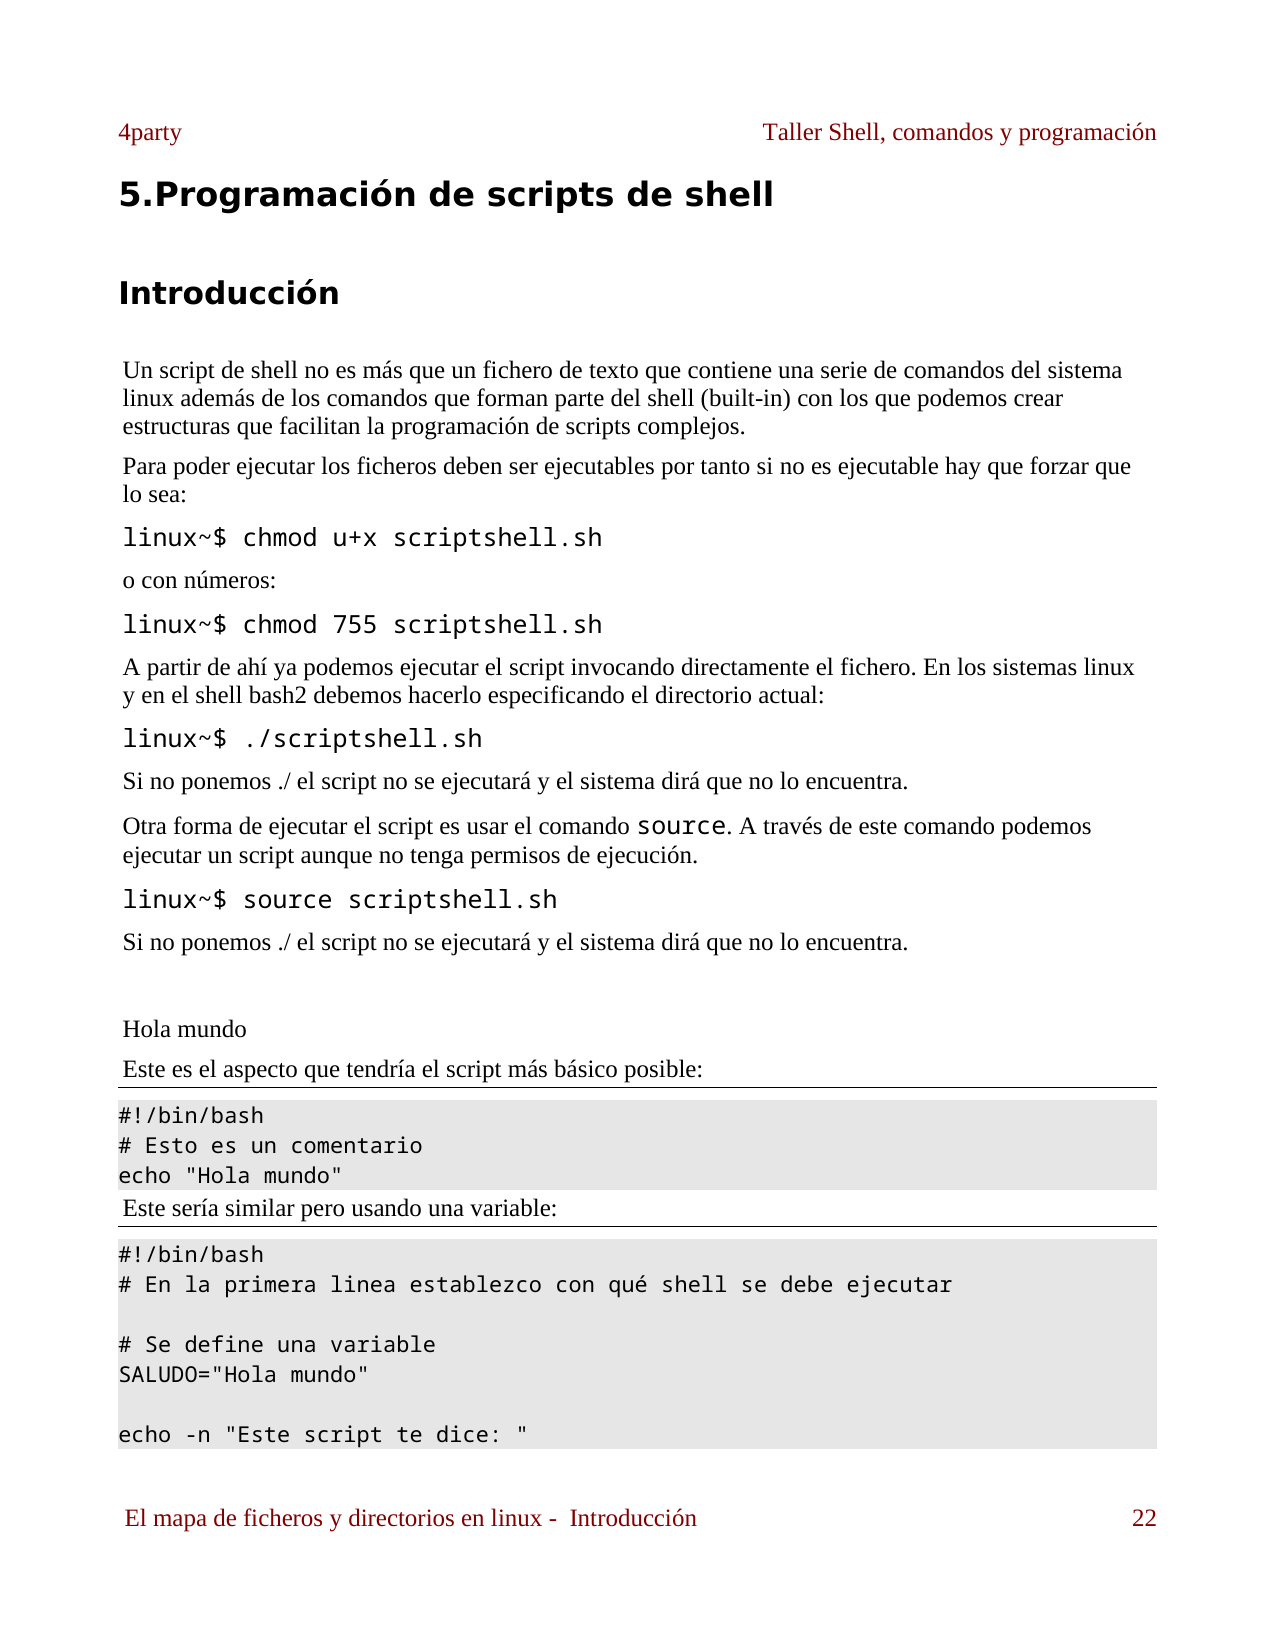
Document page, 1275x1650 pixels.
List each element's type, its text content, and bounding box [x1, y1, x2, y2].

text # En la primera linea establezco con qué shell se debe ejecutar [118, 1269, 1157, 1299]
text echo "Hola mundo" [118, 1160, 1157, 1190]
text #!/bin/bash [118, 1100, 1157, 1130]
text Si no ponemos ./ el script no se ejecutará y el sistema dirá que no lo encuentra. [118, 763, 1157, 795]
text linux~$ ./scriptshell.sh [118, 717, 1157, 755]
text # Se define una variable [118, 1329, 1157, 1359]
text Este es el aspecto que tendría el script más básico posible: [118, 1051, 1157, 1087]
text Hola mundo [118, 1011, 1157, 1043]
text Otra forma de ejecutar el script es usar el comando source. A través de este comando podemos ejecutar un script aunque no tenga permisos de ejecución. [118, 803, 1157, 869]
text Un script de shell no es más que un fichero de texto que contiene una serie de comandos del sistema linux además de los comandos que forman parte del shell (built-in) con los que podemos crear estructuras que facilitan la programación de scripts complejos. [118, 352, 1157, 439]
text o con números: [118, 562, 1157, 594]
text # Esto es un comentario [118, 1130, 1157, 1160]
subtitle Programación de scripts de shell [118, 175, 1157, 214]
text SALUDO="Hola mundo" [118, 1359, 1157, 1389]
text Si no ponemos ./ el script no se ejecutará y el sistema dirá que no lo encuentra. [118, 924, 1157, 956]
text Para poder ejecutar los ficheros deben ser ejecutables por tanto si no es ejecutable hay que forzar que lo sea: [118, 448, 1157, 507]
text A partir de ahí ya podemos ejecutar el script invocando directamente el fichero. En los sistemas linux y en el shell bash2 debemos hacerlo especificando el directorio actual: [118, 649, 1157, 708]
text linux~$ source scriptshell.sh [118, 877, 1157, 916]
text Este sería similar pero usando una variable: [118, 1190, 1157, 1226]
text echo -n "Este script te dice: " [118, 1419, 1157, 1449]
text linux~$ chmod u+x scriptshell.sh [118, 516, 1157, 554]
text linux~$ chmod 755 scriptshell.sh [118, 602, 1157, 641]
subtitle Introducción [118, 239, 1157, 312]
text #!/bin/bash [118, 1239, 1157, 1269]
